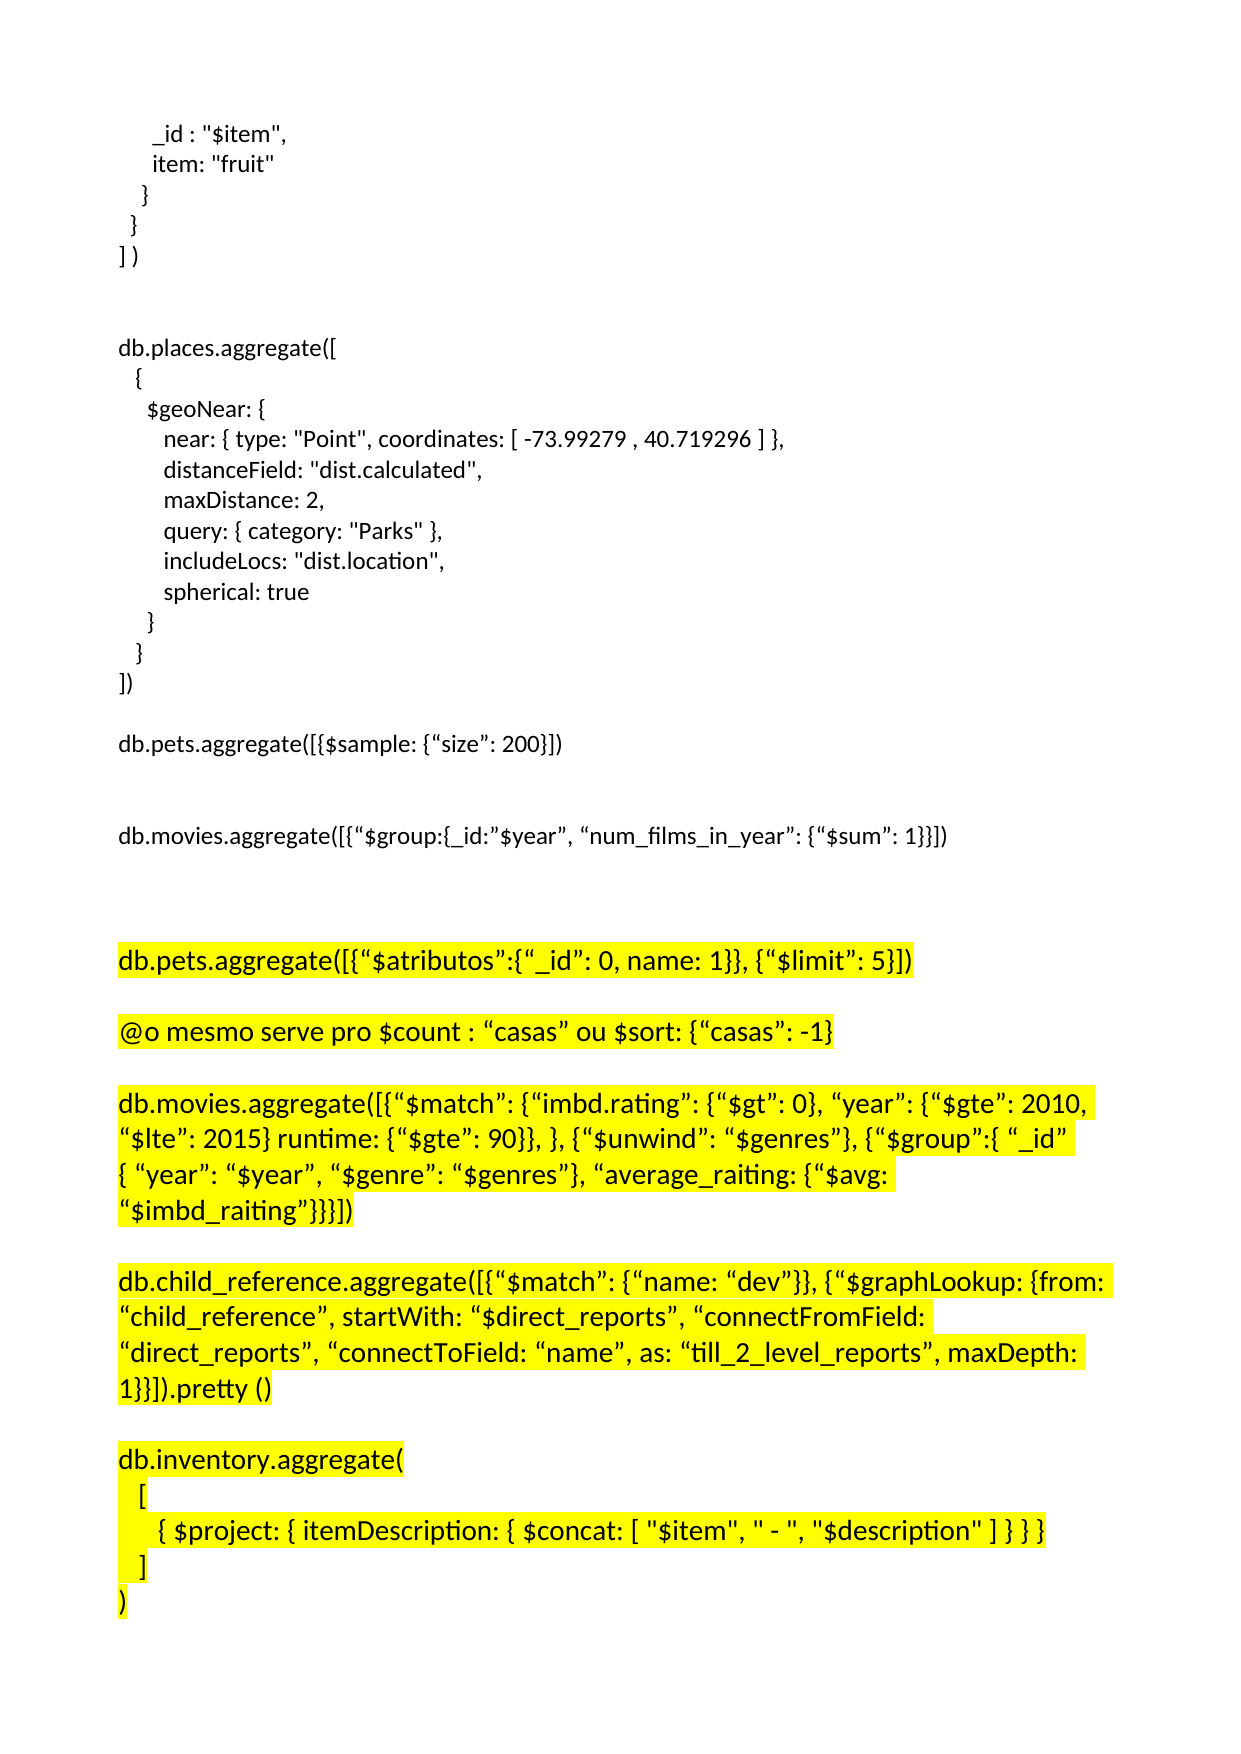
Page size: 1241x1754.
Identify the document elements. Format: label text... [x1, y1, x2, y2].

text ]) [118, 667, 1122, 698]
text db.movies.aggregate([{“$group:{_id:”$year”, “num_films_in_year”: {“$sum”: 1}}]) [118, 820, 1122, 851]
text { $project: { itemDescription: { $concat: [ "$item", " - ", "$description" ] } } } [118, 1512, 1122, 1548]
text db.pets.aggregate([{$sample: {“size”: 200}]) [118, 728, 1122, 759]
text { [118, 362, 1122, 393]
text ] ) [118, 240, 1122, 271]
text query: { category: "Parks" }, [118, 515, 1122, 545]
text ) [118, 1583, 1122, 1619]
text db.inventory.aggregate( [118, 1441, 1122, 1477]
text db.child_reference.aggregate([{“$match”: {“name: “dev”}}, {“$graphLookup: {from: “child_reference”, startWith: “$direct_reports”, “connectFromField: “direct_reports”, “connectToField: “name”, as: “till_2_level_reports”, maxDepth: 1}}]).pretty () [118, 1263, 1122, 1405]
text spherical: true [118, 576, 1122, 606]
text distanceField: "dist.calculated", [118, 454, 1122, 484]
text maxDistance: 2, [118, 484, 1122, 515]
text item: "fruit" [118, 149, 1122, 179]
text db.places.aggregate([ [118, 332, 1122, 362]
text } [118, 637, 1122, 667]
text db.pets.aggregate([{“$atributos”:{“_id”: 0, name: 1}}, {“$limit”: 5}]) [118, 942, 1122, 978]
text } [118, 210, 1122, 240]
text } [118, 606, 1122, 637]
text } [118, 179, 1122, 210]
text db.movies.aggregate([{“$match”: {“imbd.rating”: {“$gt”: 0}, “year”: {“$gte”: 2010, “$lte”: 2015} runtime: {“$gte”: 90}}, }, {“$unwind”: “$genres”}, {“$group”:{ “_id” { “year”: “$year”, “$genre”: “$genres”}, “average_raiting: {“$avg: “$imbd_raiting”}}}]) [118, 1085, 1122, 1227]
text $geoNear: { [118, 393, 1122, 423]
text near: { type: "Point", coordinates: [ -73.99279 , 40.719296 ] }, [118, 423, 1122, 454]
text ] [118, 1548, 1122, 1583]
text includeLocs: "dist.location", [118, 545, 1122, 576]
text @o mesmo serve pro $count : “casas” ou $sort: {“casas”: -1} [118, 1013, 1122, 1049]
text [ [118, 1477, 1122, 1512]
text _id : "$item", [118, 118, 1122, 149]
